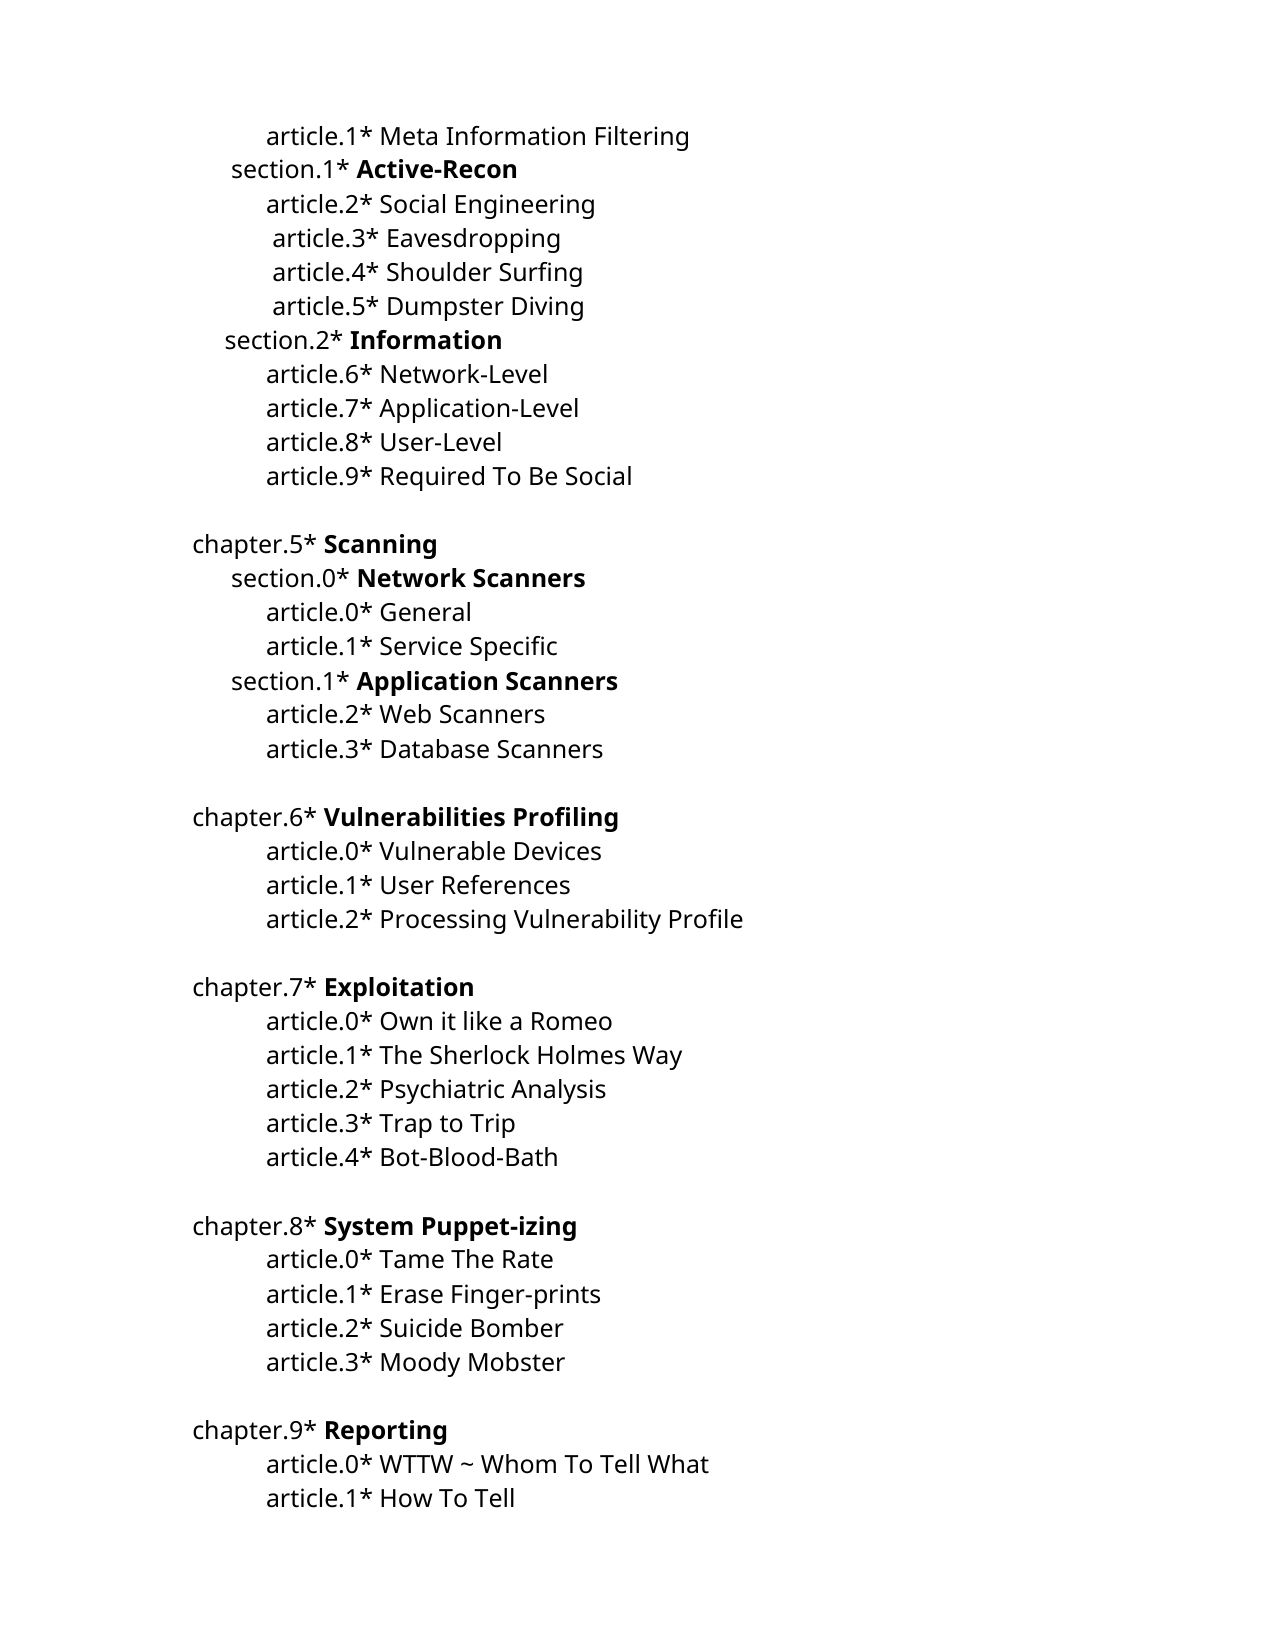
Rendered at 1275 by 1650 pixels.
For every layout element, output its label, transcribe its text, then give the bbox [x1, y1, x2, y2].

text article.0* General [118, 595, 1157, 629]
text article.3* Eavesdropping [118, 220, 1157, 254]
text article.2* Suicide Bomber [118, 1310, 1157, 1344]
text article.0* Vulnerable Devices [118, 833, 1157, 867]
text article.1* How To Tell [118, 1481, 1157, 1515]
text article.2* Social Engineering [118, 186, 1157, 220]
text section.2* Information [118, 322, 1157, 357]
text article.3* Trap to Trip [118, 1106, 1157, 1140]
text article.6* Network-Level [118, 357, 1157, 391]
text article.0* Tame The Rate [118, 1242, 1157, 1276]
text article.9* Required To Be Social [118, 459, 1157, 493]
text article.1* Erase Finger-prints [118, 1276, 1157, 1310]
text article.5* Dumpster Diving [118, 288, 1157, 322]
text section.1* Active-Recon [118, 152, 1157, 186]
text section.0* Network Scanners [118, 561, 1157, 595]
text article.1* User References [118, 867, 1157, 902]
text article.4* Shoulder Surfing [118, 254, 1157, 288]
text article.0* Own it like a Romeo [118, 1004, 1157, 1038]
text article.2* Web Scanners [118, 697, 1157, 731]
text chapter.5* Scanning [118, 527, 1157, 561]
text article.1* Service Specific [118, 629, 1157, 663]
text article.2* Processing Vulnerability Profile [118, 902, 1157, 936]
text article.3* Moody Mobster [118, 1344, 1157, 1378]
text chapter.9* Reporting [118, 1412, 1157, 1447]
text chapter.8* System Puppet-izing [118, 1208, 1157, 1242]
text chapter.6* Vulnerabilities Profiling [118, 799, 1157, 833]
text article.0* WTTW ~ Whom To Tell What [118, 1447, 1157, 1481]
text article.4* Bot-Blood-Bath [118, 1140, 1157, 1174]
text section.1* Application Scanners [118, 663, 1157, 697]
text article.3* Database Scanners [118, 731, 1157, 765]
text article.2* Psychiatric Analysis [118, 1072, 1157, 1106]
text article.7* Application-Level [118, 391, 1157, 425]
text chapter.7* Exploitation [118, 970, 1157, 1004]
text article.1* Meta Information Filtering [118, 118, 1157, 152]
text article.1* The Sherlock Holmes Way [118, 1038, 1157, 1072]
text article.8* User-Level [118, 425, 1157, 459]
